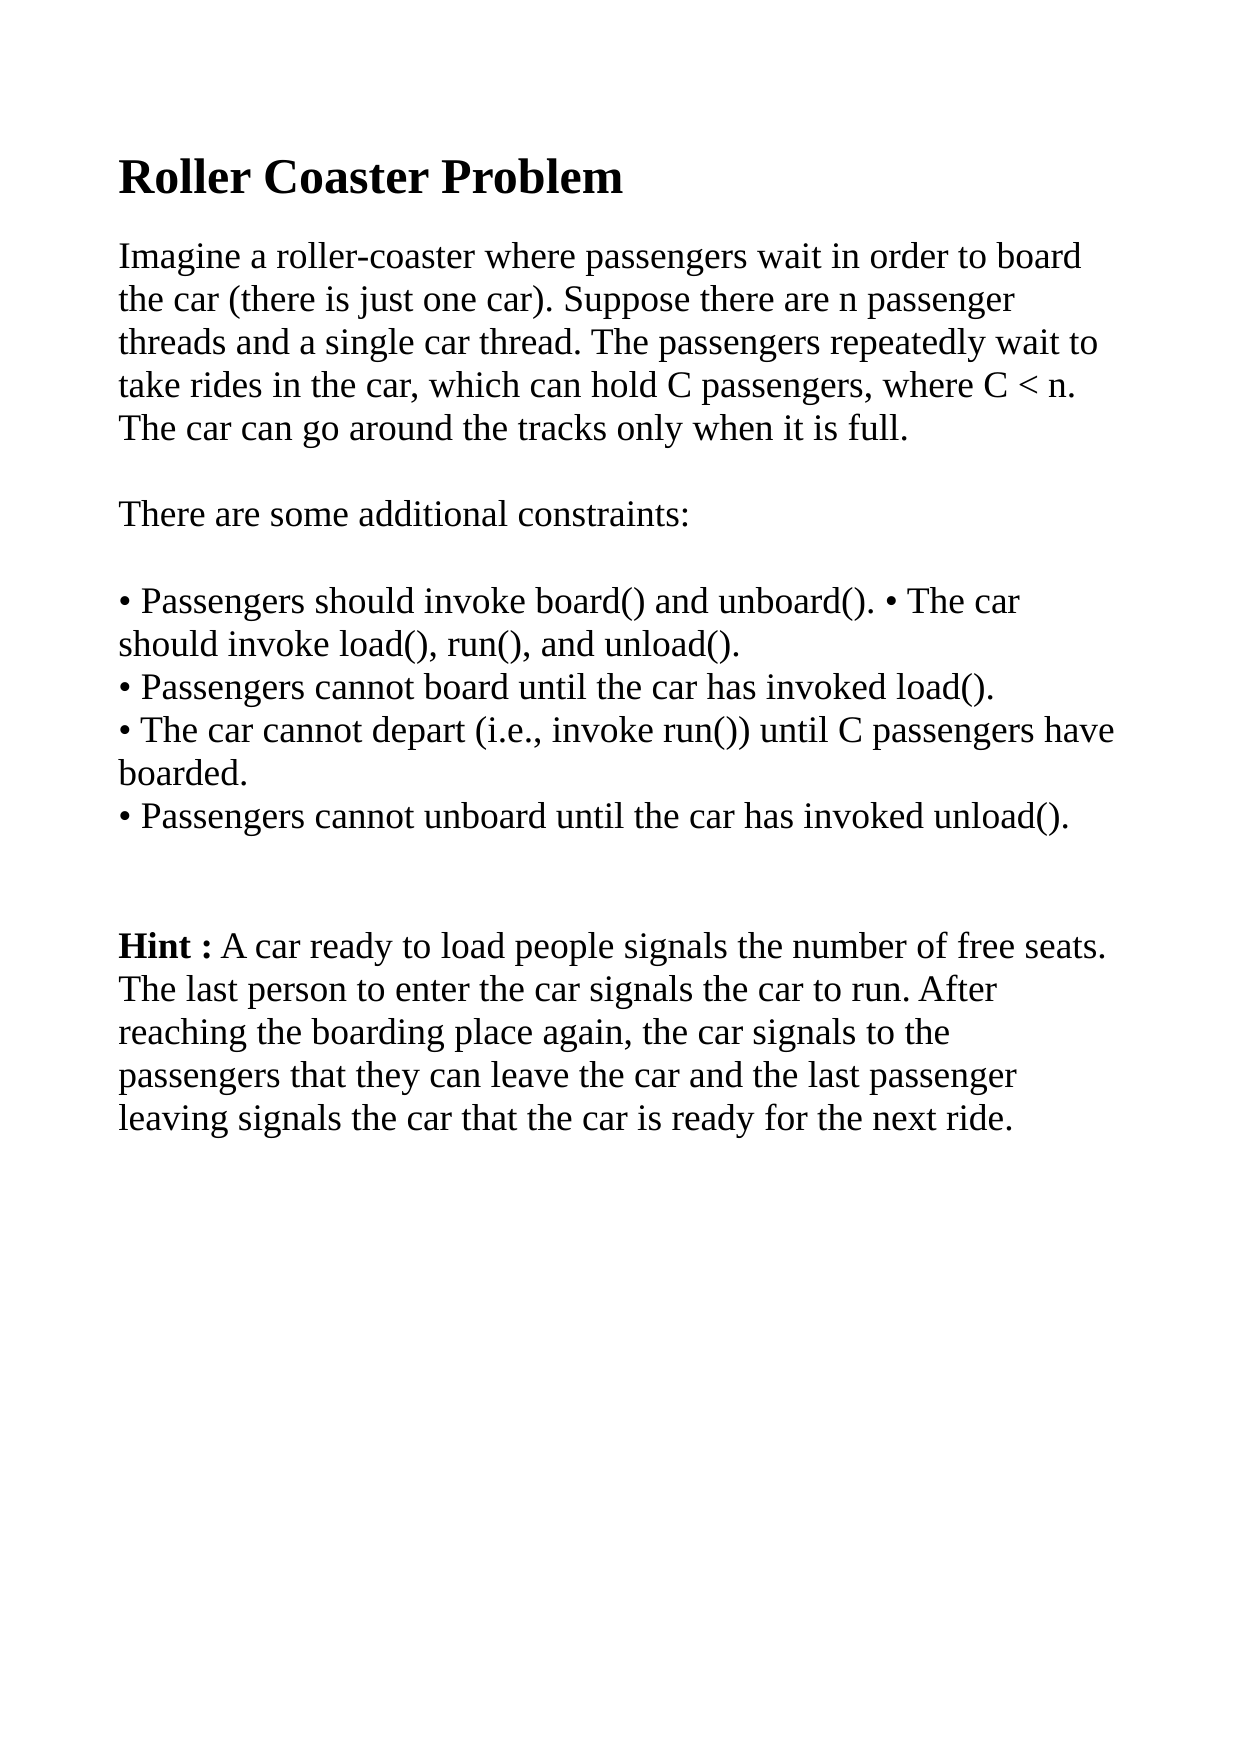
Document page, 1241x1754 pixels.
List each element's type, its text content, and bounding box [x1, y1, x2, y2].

text • Passengers cannot board until the car has invoked load(). [118, 664, 1122, 707]
text Imagine a roller-coaster where passengers wait in order to board the car (there is just one car). Suppose there are n passenger threads and a single car thread. The passengers repeatedly wait to take rides in the car, which can hold C passengers, where C < n. The car can go around the tracks only when it is full. [118, 233, 1122, 449]
text • Passengers should invoke board() and unboard(). • The car should invoke load(), run(), and unload(). [118, 578, 1122, 664]
text • The car cannot depart (i.e., invoke run()) until C passengers have boarded. [118, 707, 1122, 794]
text Hint : A car ready to load people signals the number of free seats. The last person to enter the car signals the car to run. After reaching the boarding place again, the car signals to the passengers that they can leave the car and the last passenger leaving signals the car that the car is ready for the next ride. [118, 923, 1122, 1139]
text • Passengers cannot unboard until the car has invoked unload(). [118, 794, 1122, 837]
text Roller Coaster Problem [118, 147, 1122, 204]
text There are some additional constraints: [118, 492, 1122, 535]
